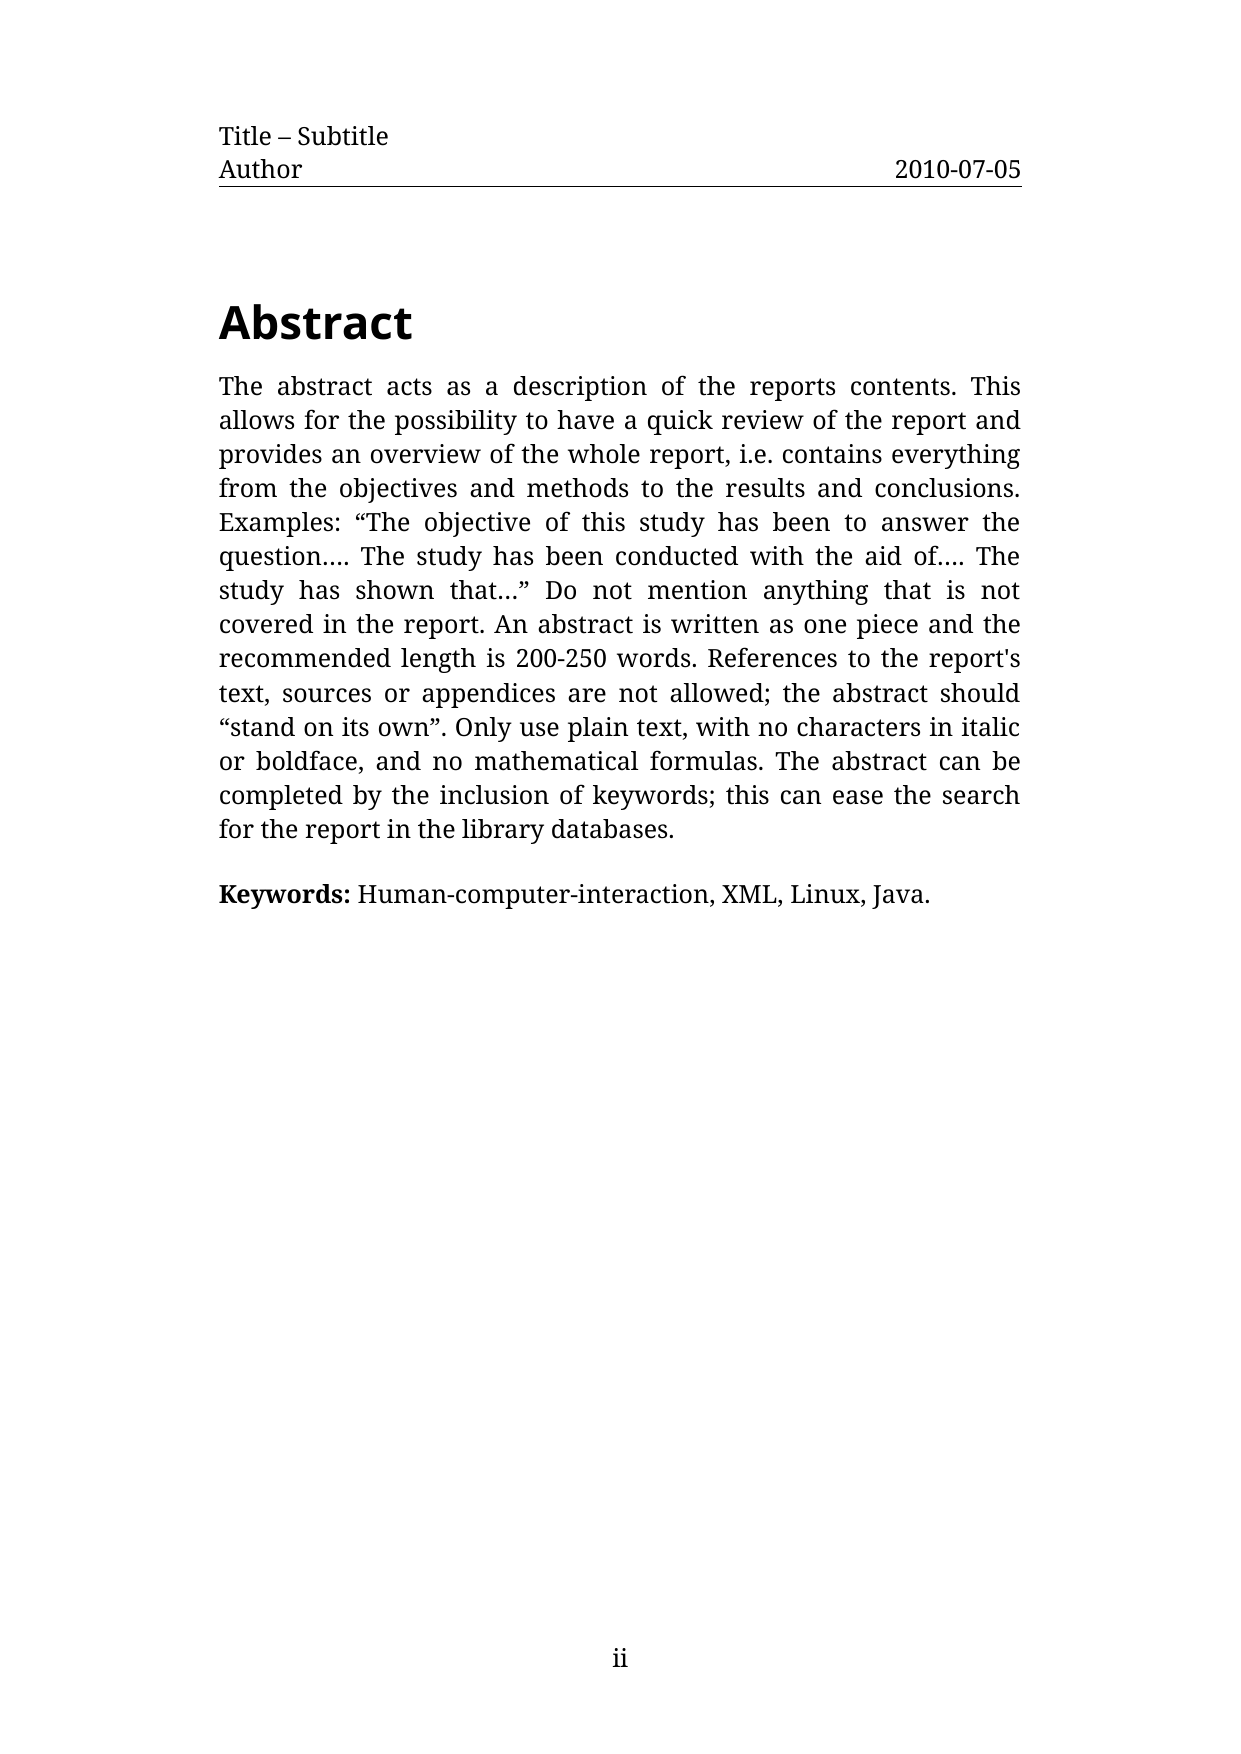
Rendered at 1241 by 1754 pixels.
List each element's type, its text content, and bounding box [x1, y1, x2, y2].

subtitle The abstract acts as a description of the reports contents. This allows for the possibility to have a quick review of the report and provides an overview of the whole report, i.e. contains everything from the objectives and methods to the results and conclusions. Examples: “The objective of this study has been to answer the question…. The study has been conducted with the aid of…. The study has shown that…” Do not mention anything that is not covered in the report. An abstract is written as one piece and the recommended length is 200-250 words. References to the report's text, sources or appendices are not allowed; the abstract should “stand on its own”. Only use plain text, with no characters in italic or boldface, and no mathematical formulas. The abstract can be completed by the inclusion of keywords; this can ease the search for the report in the library databases. [218, 369, 1022, 846]
subtitle Keywords: Human-computer-interaction, XML, Linux, Java. [218, 876, 1022, 910]
subtitle Abstract [218, 291, 1022, 353]
